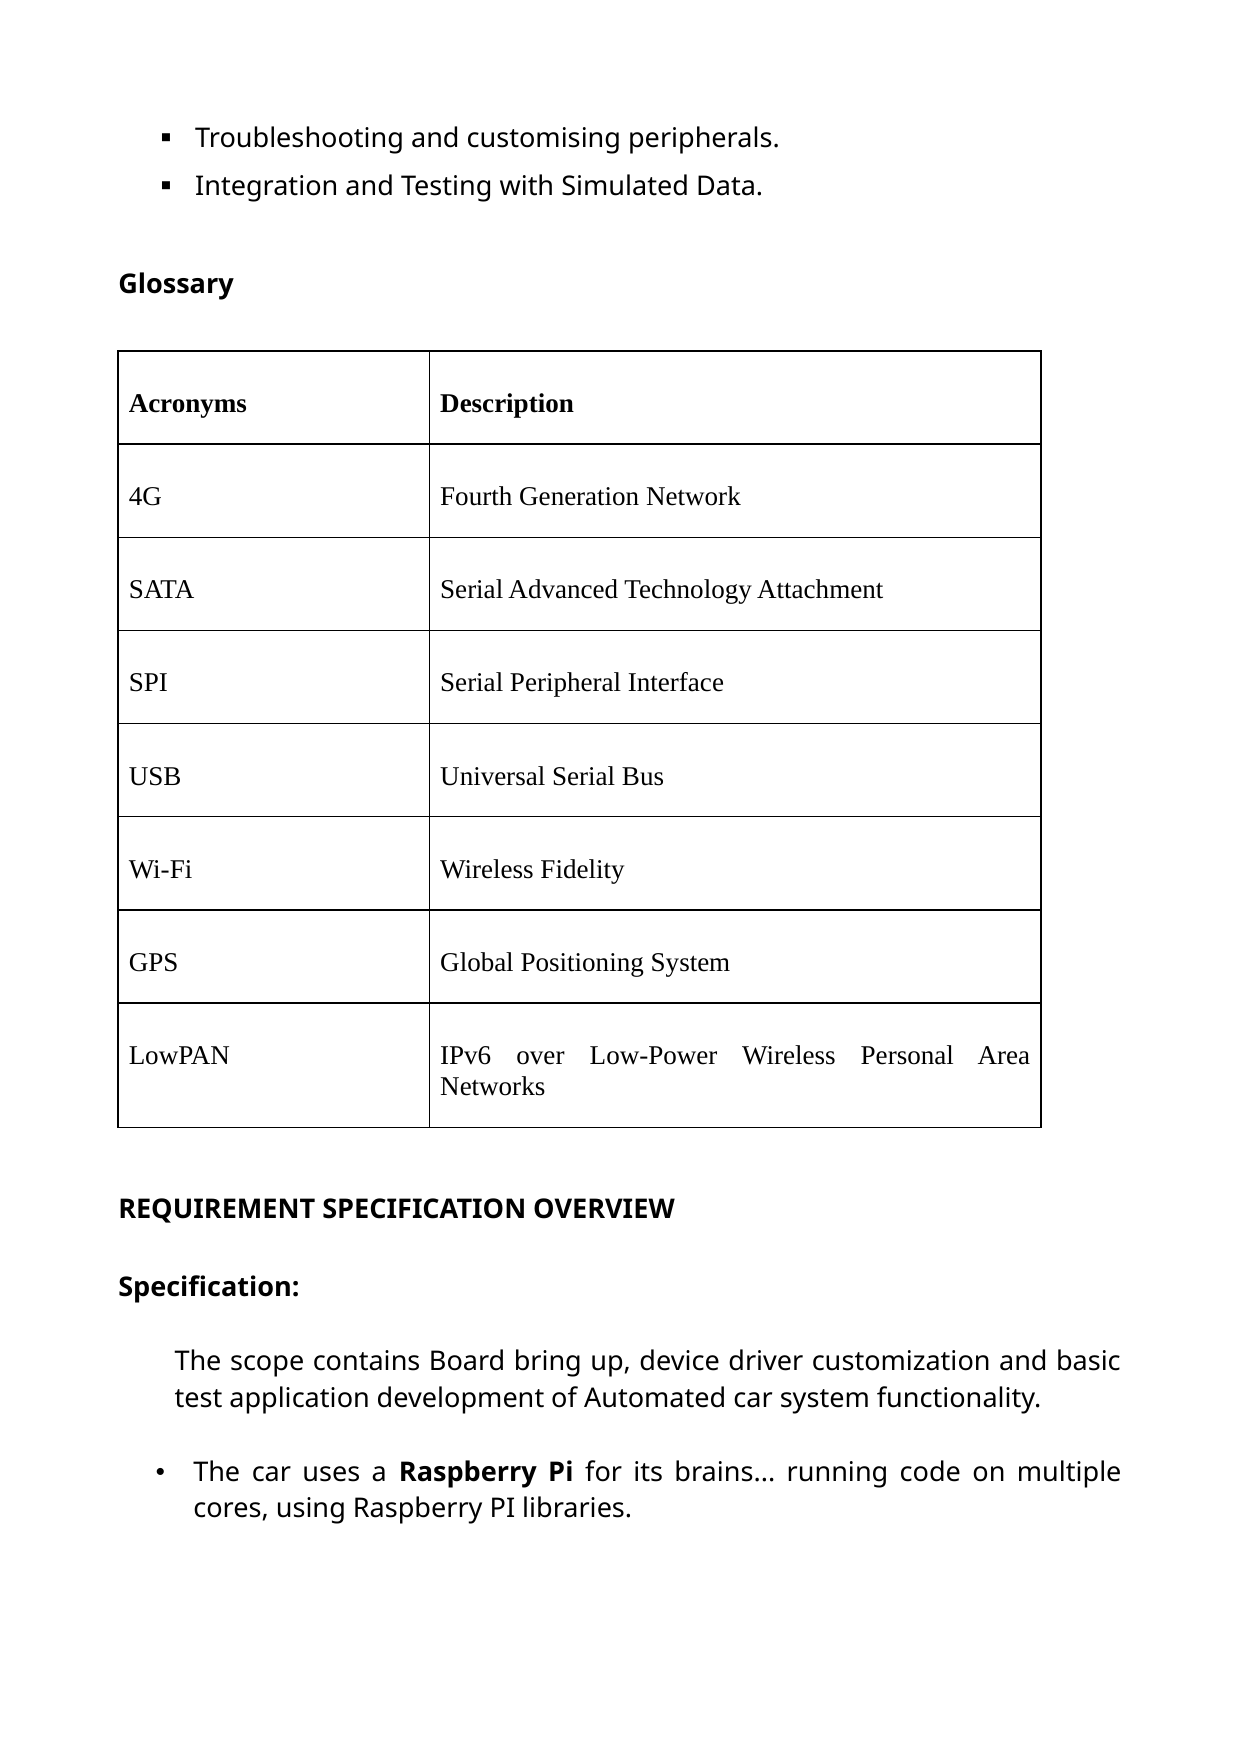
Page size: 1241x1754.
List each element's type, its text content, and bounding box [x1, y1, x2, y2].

table_cell SATA [119, 538, 429, 629]
table_cell Global Positioning System [430, 911, 1040, 1002]
table_cell Fourth Generation Network [430, 445, 1040, 536]
table_cell Serial Peripheral Interface [430, 631, 1040, 723]
table_cell Wireless Fidelity [430, 817, 1040, 909]
table_cell USB [119, 724, 429, 816]
list The car uses a Raspberry Pi for its brains... running code on multiple cores, using Raspberry PI libraries. [156, 1452, 1122, 1526]
text Requirement Specification Overview [118, 1189, 1122, 1226]
table_header Description [430, 352, 1040, 443]
table_cell GPS [119, 911, 429, 1002]
table_cell IPv6 over Low-Power Wireless Personal Area Networks [430, 1004, 1040, 1126]
list Troubleshooting and customising peripherals. [159, 118, 1122, 155]
list Integration and Testing with Simulated Data. [159, 167, 1122, 204]
table_cell Wi-Fi [119, 817, 429, 909]
table_cell Serial Advanced Technology Attachment [430, 538, 1040, 629]
text Specification: [118, 1268, 1122, 1304]
table_cell SPI [119, 631, 429, 723]
text The scope contains Board bring up, device driver customization and basic test application development of Automated car system functionality. [174, 1341, 1122, 1415]
table_cell LowPAN [119, 1004, 429, 1126]
table_cell Universal Serial Bus [430, 724, 1040, 816]
table_cell 4G [119, 445, 429, 536]
table_header Acronyms [119, 352, 429, 443]
text Glossary [118, 264, 1122, 301]
